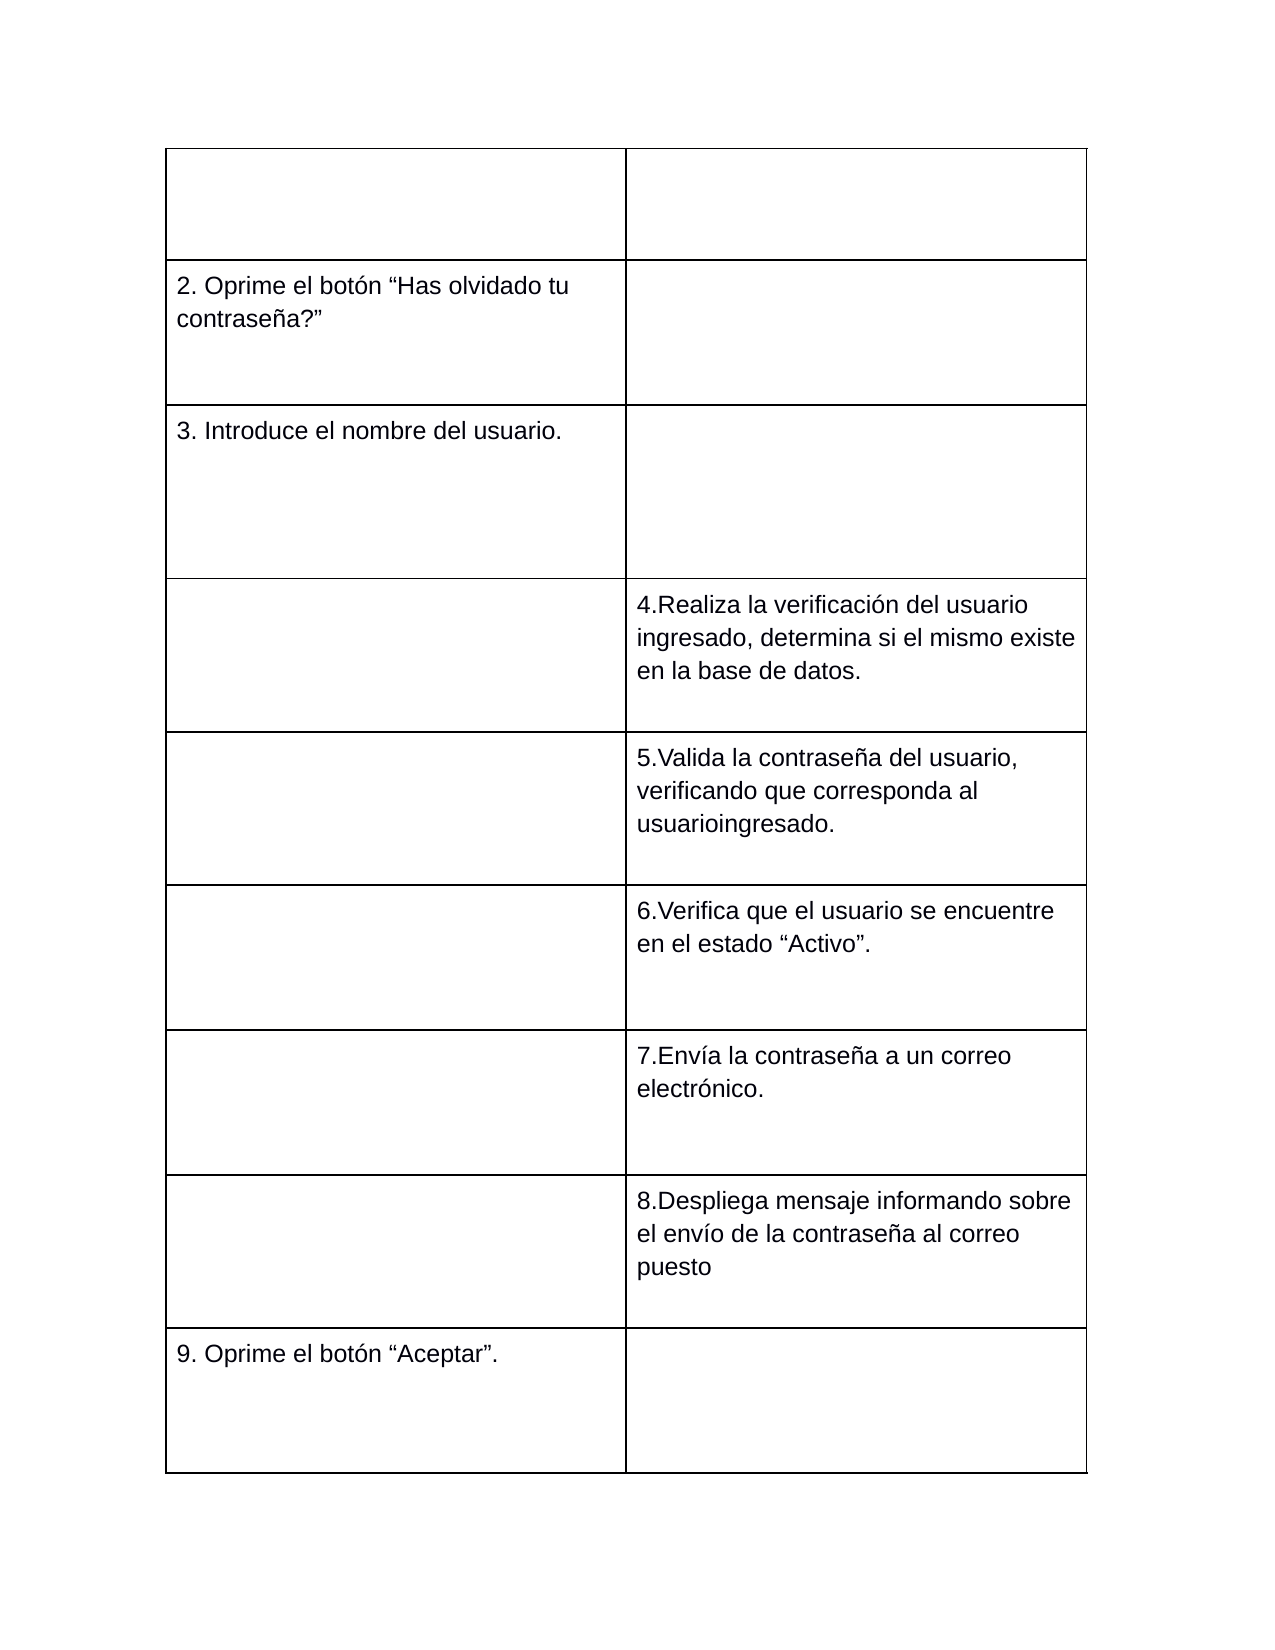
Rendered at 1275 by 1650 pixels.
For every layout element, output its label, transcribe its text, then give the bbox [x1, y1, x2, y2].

table_cell [167, 579, 625, 731]
table_cell 7.Envía la contraseña a un correo electrónico. [627, 1031, 1086, 1174]
table_cell 3. Introduce el nombre del usuario. [167, 406, 625, 578]
table_cell [167, 149, 625, 259]
table_cell 4.Realiza la verificación del usuario ingresado, determina si el mismo existe en la base de datos. [627, 579, 1086, 731]
table_cell [167, 886, 625, 1029]
table_cell 2. Oprime el botón “Has olvidado tu contraseña?” [167, 261, 625, 404]
table_cell 6.Verifica que el usuario se encuentre en el estado “Activo”. [627, 886, 1086, 1029]
table_cell [627, 149, 1086, 259]
table_cell [627, 261, 1086, 404]
table_cell [167, 1176, 625, 1327]
table_cell [627, 1329, 1086, 1472]
table_cell [627, 406, 1086, 578]
table_cell [167, 1031, 625, 1174]
table_cell 5.Valida la contraseña del usuario, verificando que corresponda al usuarioingresado. [627, 733, 1086, 884]
table_cell 9. Oprime el botón “Aceptar”. [167, 1329, 625, 1472]
table_cell [167, 733, 625, 884]
table_cell 8.Despliega mensaje informando sobre el envío de la contraseña al correo puesto [627, 1176, 1086, 1327]
